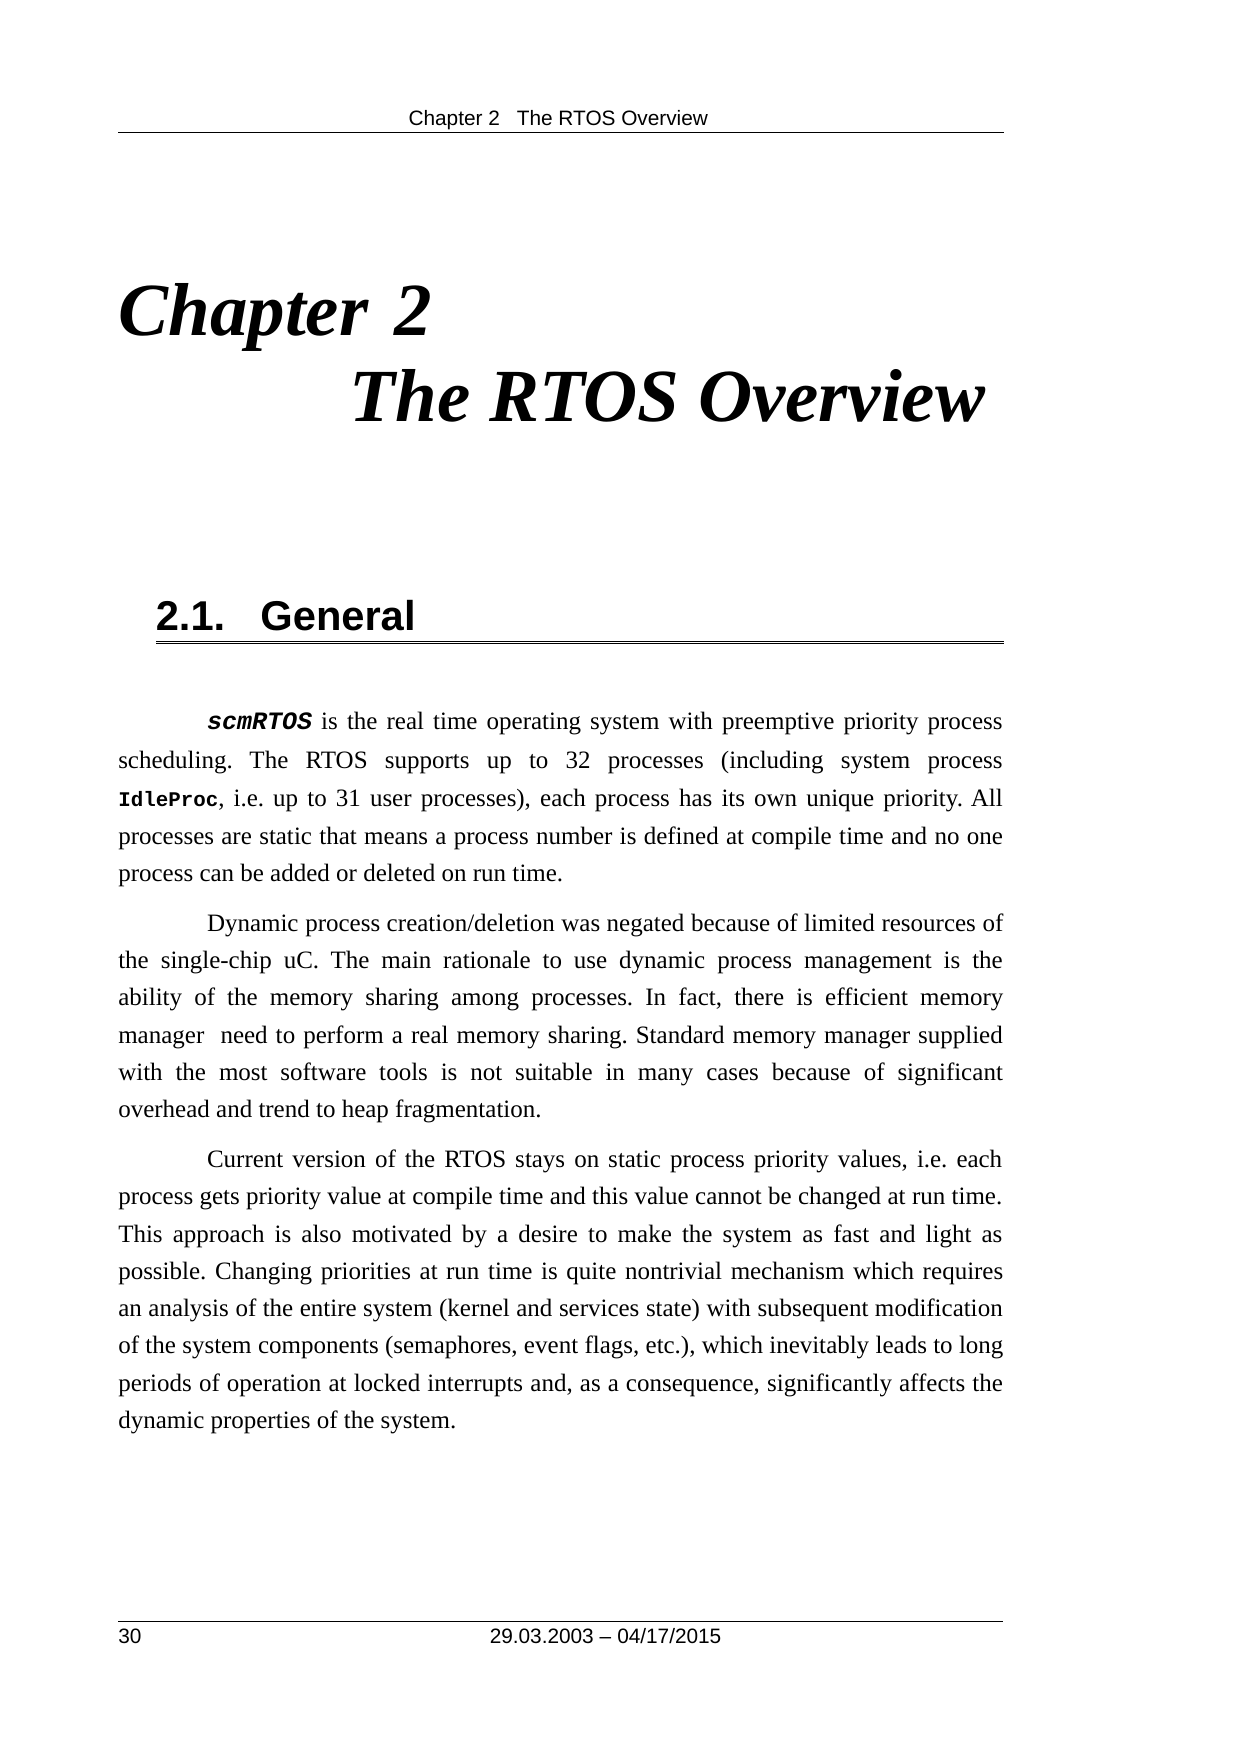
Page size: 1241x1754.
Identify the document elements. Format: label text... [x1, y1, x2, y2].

text Current version of the RTOS stays on static process priority values, i.e. each process gets priority value at compile time and this value cannot be changed at run time. This approach is also motivated by a desire to make the system as fast and light as possible. Changing priorities at run time is quite nontrivial mechanism which requires an analysis of the entire system (kernel and services state) with subsequent modification of the system components (semaphores, event flags, etc.), which inevitably leads to long periods of operation at locked interrupts and, as a consequence, significantly affects the dynamic properties of the system. [118, 1144, 1004, 1434]
subtitle The RTOS Overview [118, 265, 1004, 440]
text scmRTOS is the real time operating system with preemptive priority process scheduling. The RTOS supports up to 32 processes (including system process IdleProc, i.e. up to 31 user processes), each process has its own unique priority. All processes are static that means a process number is defined at compile time and no one process can be added or deleted on run time. [118, 706, 1004, 887]
text Dynamic process creation/deletion was negated because of limited resources of the single-chip uC. The main rationale to use dynamic process management is the ability of the memory sharing among processes. In fact, there is efficient memory manager need to perform a real memory sharing. Standard memory manager supplied with the most software tools is not suitable in many cases because of significant overhead and trend to heap fragmentation. [118, 908, 1004, 1123]
subtitle General [156, 591, 1004, 641]
